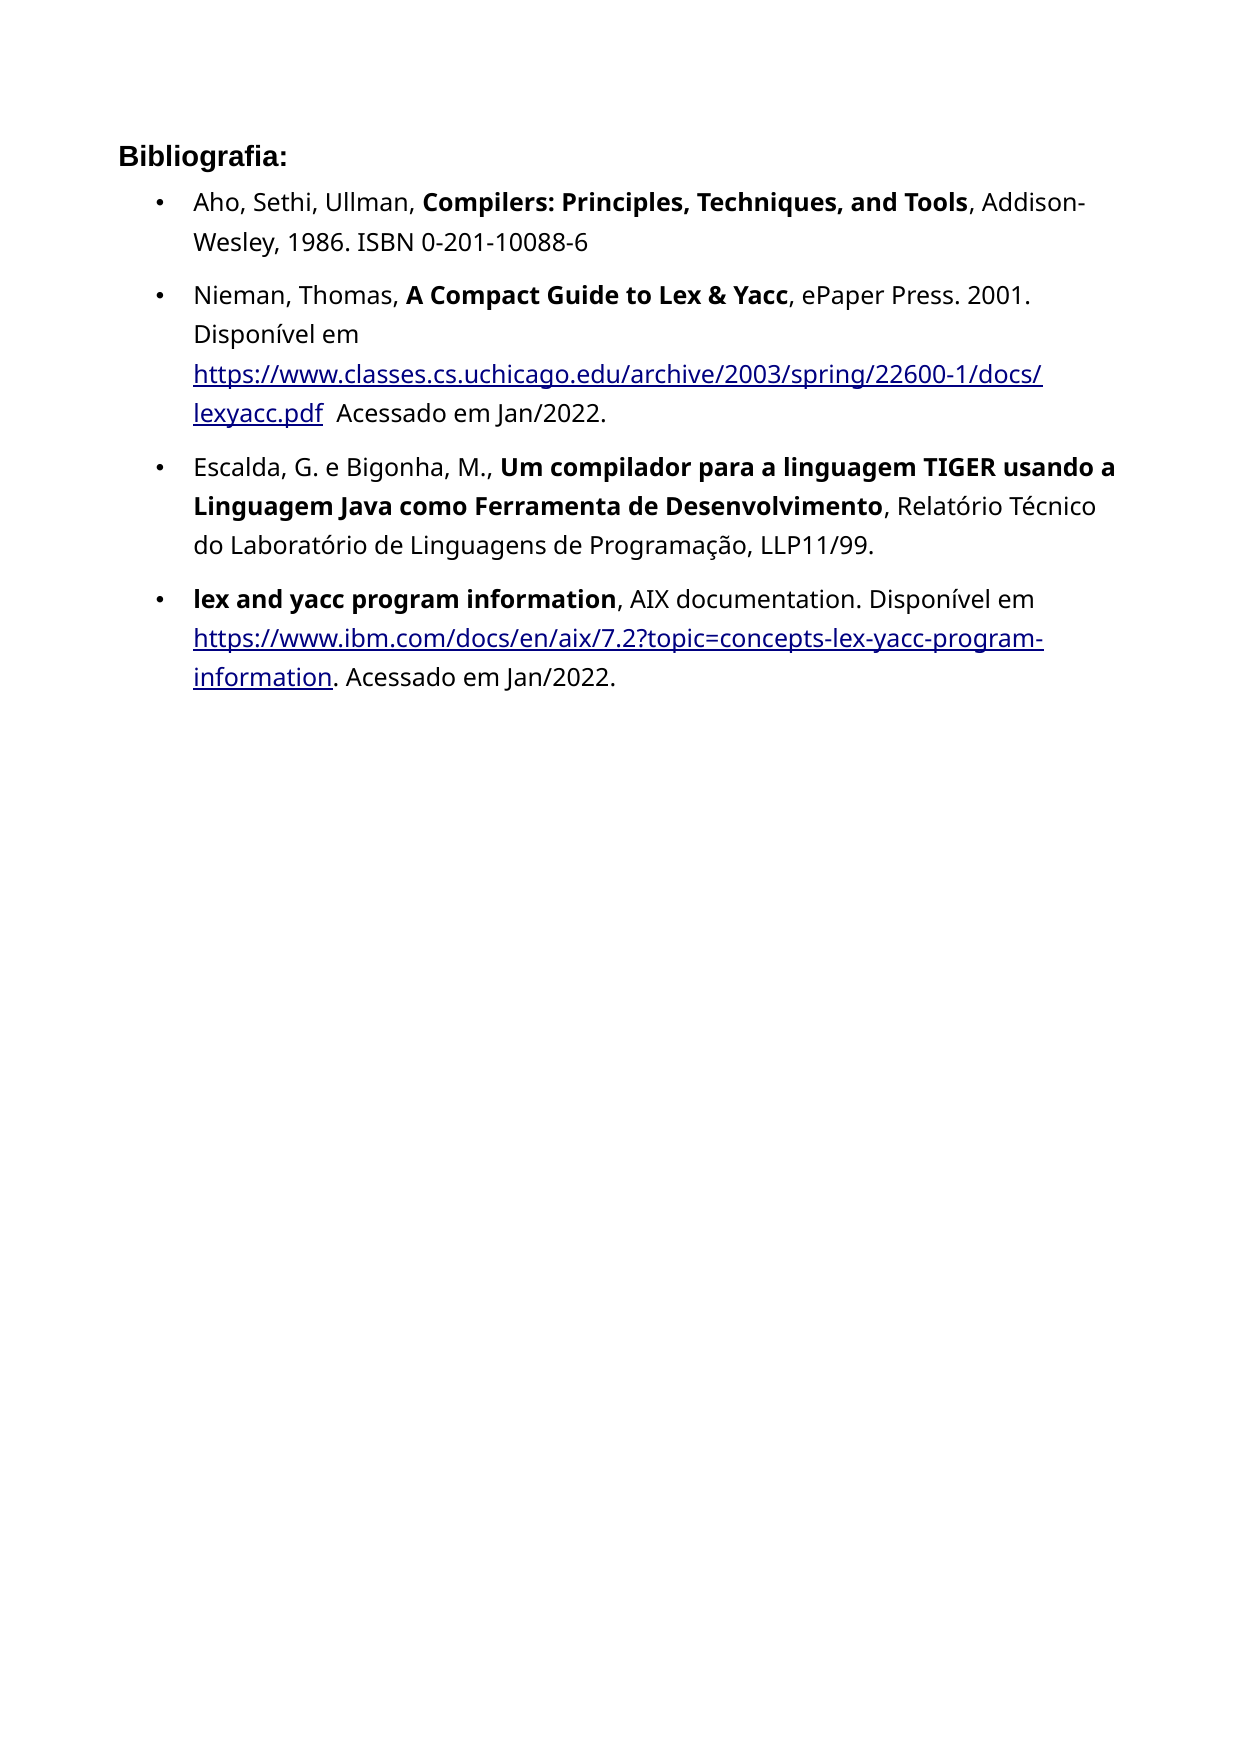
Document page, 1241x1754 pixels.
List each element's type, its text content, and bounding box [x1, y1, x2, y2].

list lex and yacc program information, AIX documentation. Disponível em https://www.ibm.com/docs/en/aix/7.2?topic=concepts-lex-yacc-program-information. Acessado em Jan/2022. [156, 581, 1122, 694]
list Escalda, G. e Bigonha, M., Um compilador para a linguagem TIGER usando a Linguagem Java como Ferramenta de Desenvolvimento, Relatório Técnico do Laboratório de Linguagens de Programação, LLP11/99. [156, 449, 1122, 562]
list Aho, Sethi, Ullman, Compilers: Principles, Techniques, and Tools, Addison-Wesley, 1986. ISBN 0-201-10088-6 [156, 185, 1122, 258]
list Nieman, Thomas, A Compact Guide to Lex & Yacc, ePaper Press. 2001. Disponível em https://www.classes.cs.uchicago.edu/archive/2003/spring/22600-1/docs/lexyacc.pdf Acessado em Jan/2022. [156, 278, 1122, 429]
subtitle Bibliografia: [118, 139, 1122, 172]
